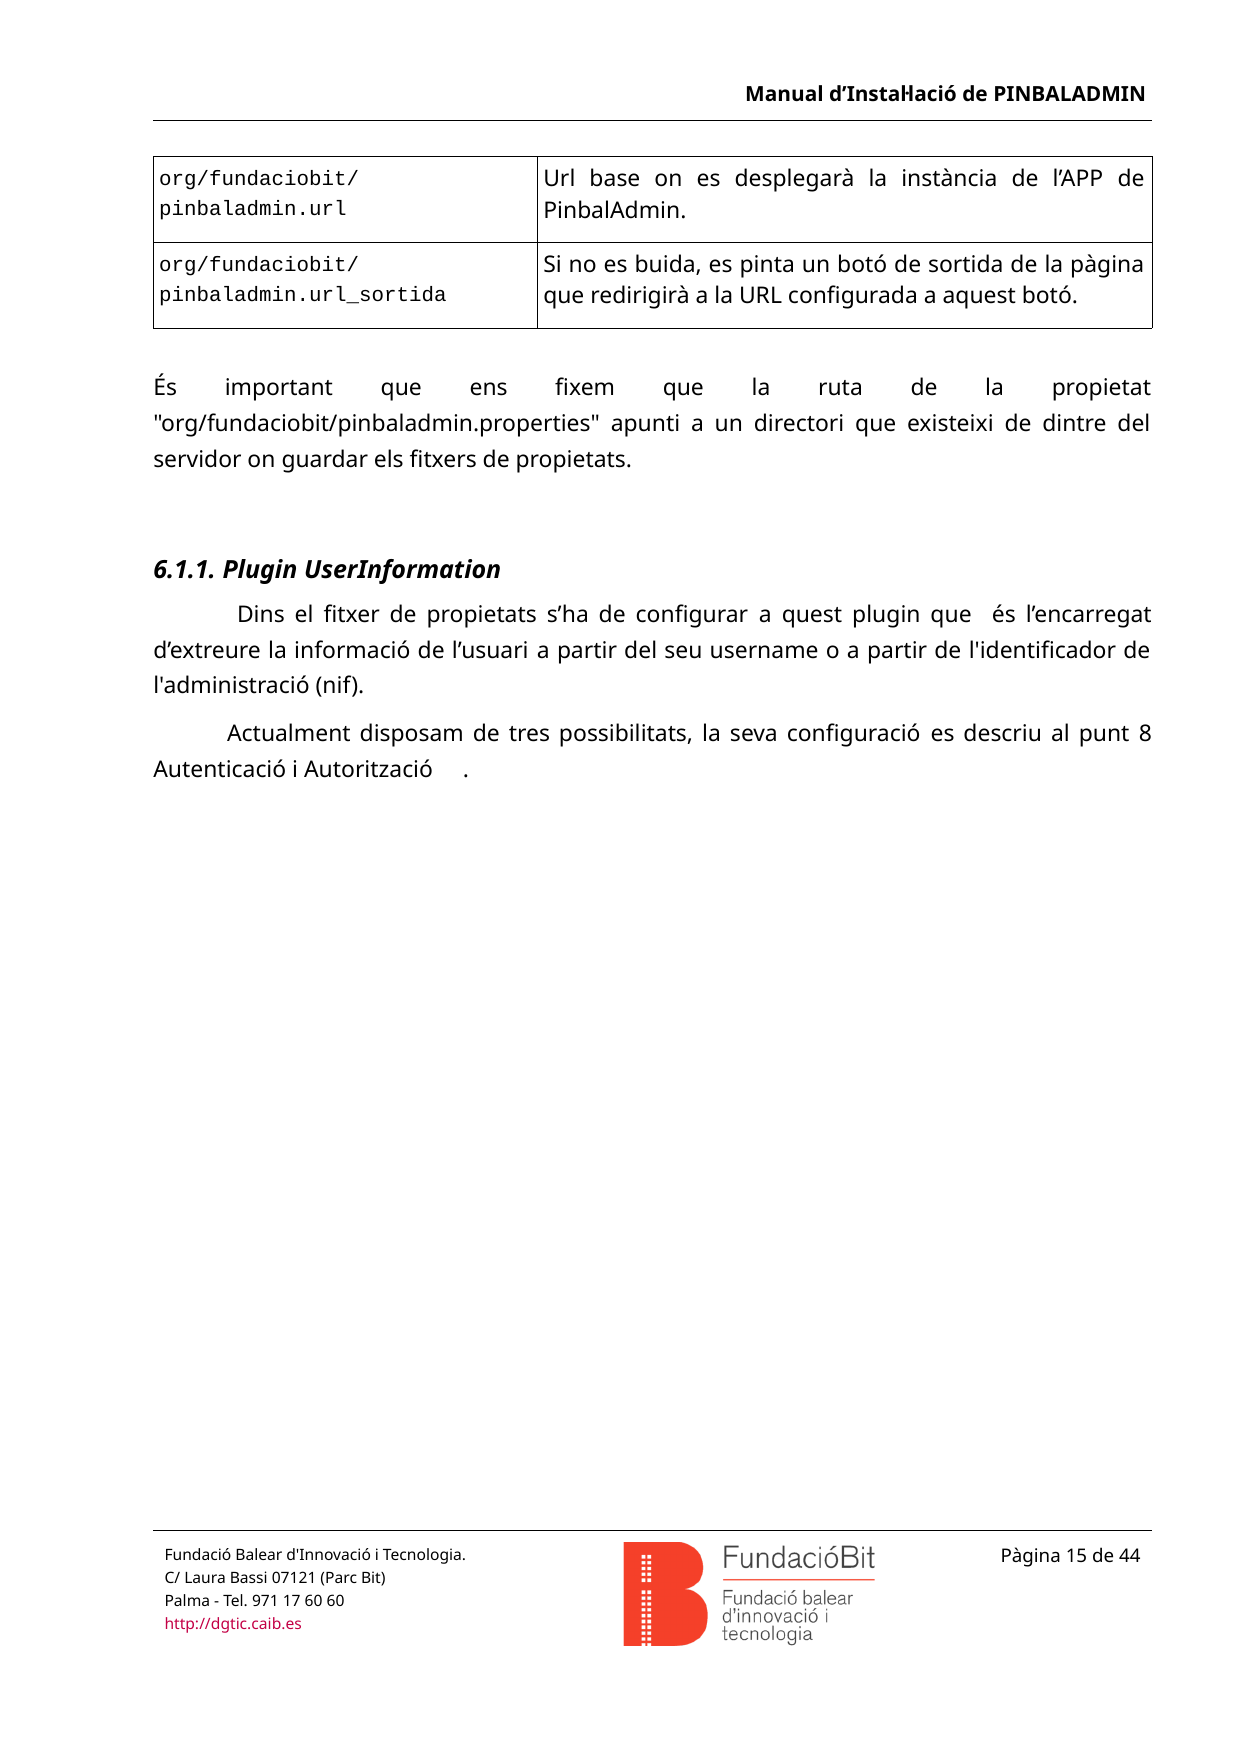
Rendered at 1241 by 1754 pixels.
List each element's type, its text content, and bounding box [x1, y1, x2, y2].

table_cell Si no es buida, es pinta un botó de sortida de la pàgina que redirigirà a la URL configurada a aquest botó. [538, 243, 1152, 328]
table_cell org/fundaciobit/pinbaladmin.url_sortida [154, 243, 537, 328]
picture [623, 1542, 875, 1646]
table_cell Url base on es desplegarà la instància de l’APP de PinbalAdmin. [538, 157, 1152, 242]
subtitle Plugin UserInformation [153, 552, 1152, 586]
text Actualment disposam de tres possibilitats, la seva configuració es descriu al punt 8 Autenticació i Autorització . [153, 717, 1152, 784]
table_cell org/fundaciobit/pinbaladmin.url [154, 157, 537, 242]
text És important que ens fixem que la ruta de la propietat "org/fundaciobit/pinbaladmin.properties" apunti a un directori que existeixi de dintre del servidor on guardar els fitxers de propietats. [153, 371, 1152, 474]
text Dins el fitxer de propietats s’ha de configurar a quest plugin que és l’encarregat d’extreure la informació de l’usuari a partir del seu username o a partir de l'identificador de l'administració (nif). [153, 598, 1152, 701]
